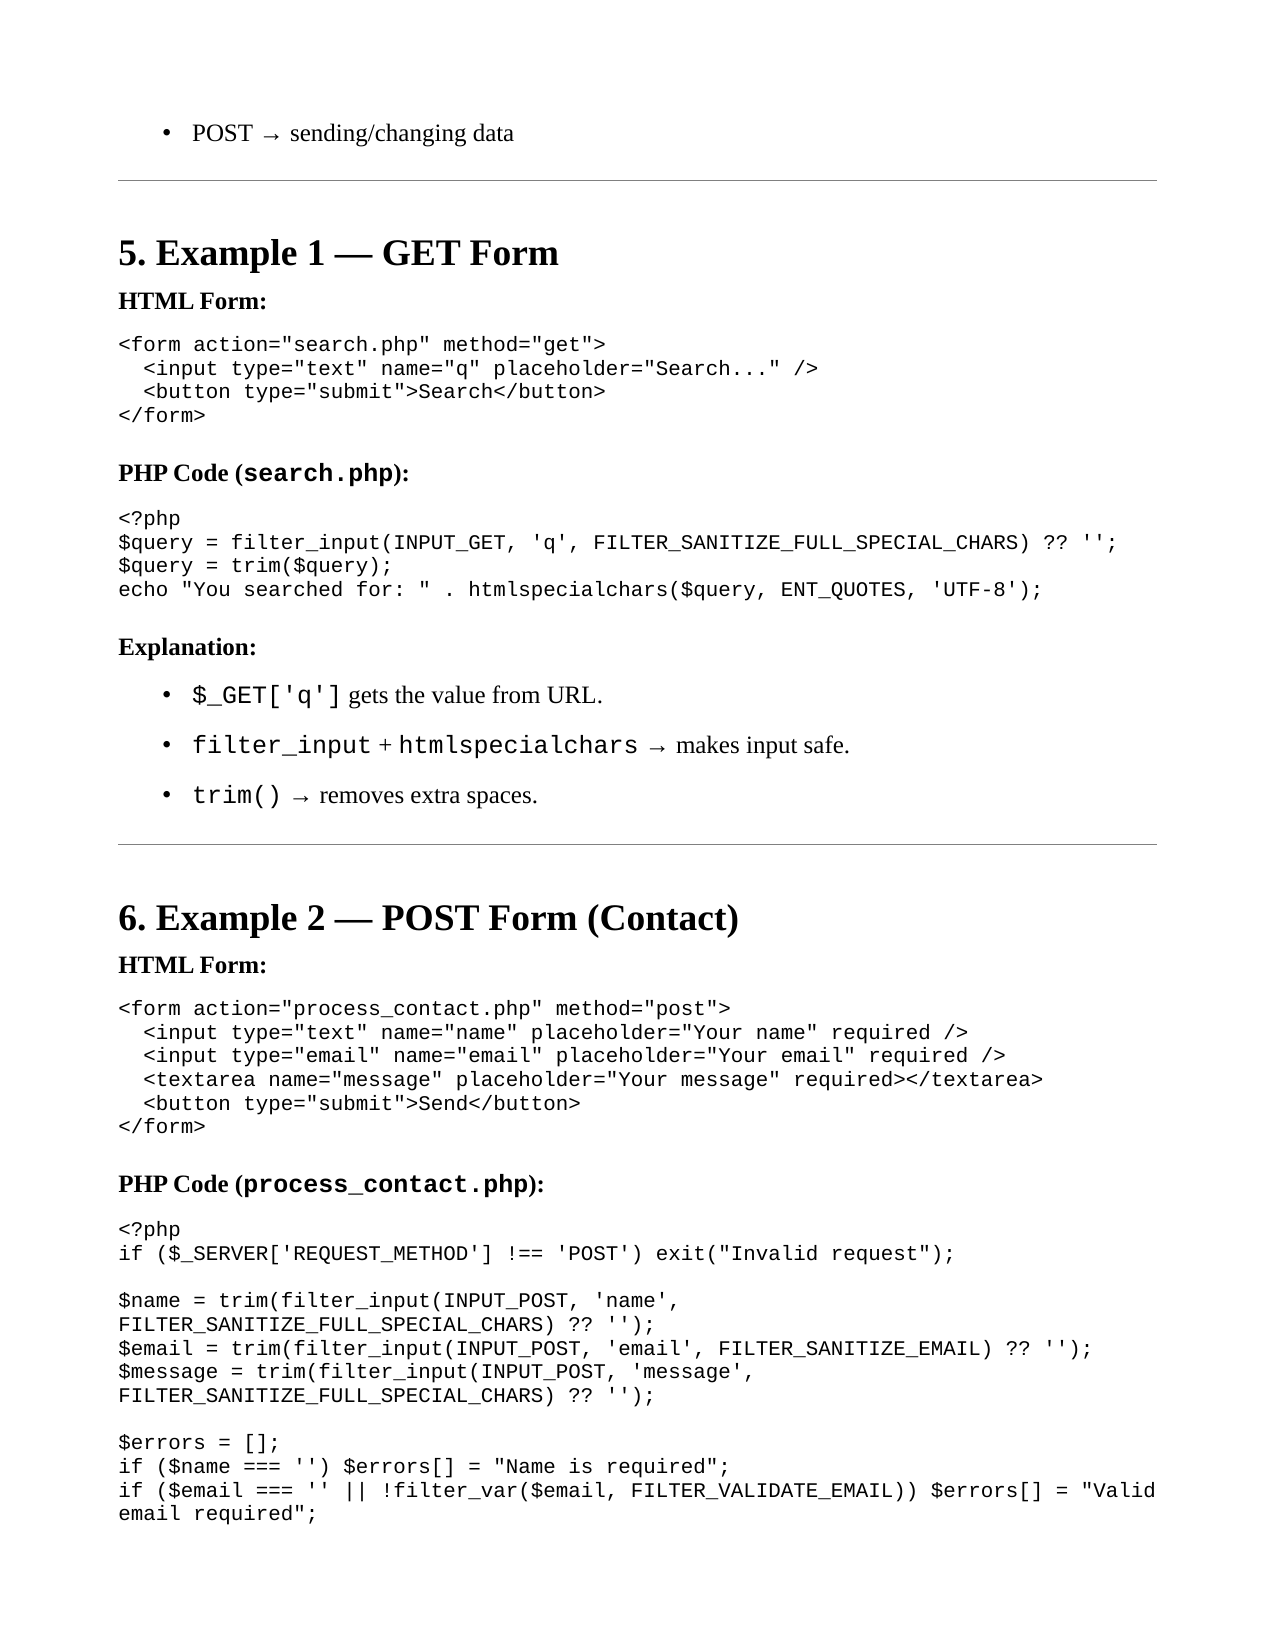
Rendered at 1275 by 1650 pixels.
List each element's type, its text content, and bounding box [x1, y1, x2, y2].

text Explanation: [118, 632, 1157, 661]
text echo "You searched for: " . htmlspecialchars($query, ENT_QUOTES, 'UTF-8'); [118, 579, 1157, 603]
text if ($name === '') $errors[] = "Name is required"; [118, 1456, 1157, 1479]
text <form action="search.php" method="get"> [118, 334, 1157, 358]
text </form> [118, 1116, 1157, 1140]
text $email = trim(filter_input(INPUT_POST, 'email', FILTER_SANITIZE_EMAIL) ?? ''); [118, 1338, 1157, 1361]
list $_GET['q'] gets the value from URL. [162, 680, 1157, 711]
text <?php [118, 1219, 1157, 1243]
text <button type="submit">Send</button> [118, 1093, 1157, 1116]
text PHP Code (process_contact.php): [118, 1169, 1157, 1200]
text <form action="process_contact.php" method="post"> [118, 998, 1157, 1022]
text <input type="text" name="q" placeholder="Search..." /> [118, 358, 1157, 381]
text <button type="submit">Search</button> [118, 381, 1157, 405]
text <?php [118, 508, 1157, 532]
text $query = trim($query); [118, 555, 1157, 579]
list trim() → removes extra spaces. [162, 780, 1157, 811]
text <textarea name="message" placeholder="Your message" required></textarea> [118, 1069, 1157, 1093]
subtitle 5. Example 1 — GET Form [118, 231, 1157, 274]
text $name = trim(filter_input(INPUT_POST, 'name', FILTER_SANITIZE_FULL_SPECIAL_CHARS) ?? ''); [118, 1290, 1157, 1338]
text <input type="text" name="name" placeholder="Your name" required /> [118, 1022, 1157, 1045]
text if ($email === '' || !filter_var($email, FILTER_VALIDATE_EMAIL)) $errors[] = "Valid email required"; [118, 1479, 1157, 1527]
text if ($_SERVER['REQUEST_METHOD'] !== 'POST') exit("Invalid request"); [118, 1243, 1157, 1267]
list POST → sending/changing data [162, 118, 1157, 147]
text HTML Form: [118, 951, 1157, 979]
text </form> [118, 405, 1157, 429]
text $query = filter_input(INPUT_GET, 'q', FILTER_SANITIZE_FULL_SPECIAL_CHARS) ?? ''; [118, 532, 1157, 555]
text $message = trim(filter_input(INPUT_POST, 'message', FILTER_SANITIZE_FULL_SPECIAL_CHARS) ?? ''); [118, 1361, 1157, 1409]
text PHP Code (search.php): [118, 458, 1157, 489]
text $errors = []; [118, 1432, 1157, 1456]
list filter_input + htmlspecialchars → makes input safe. [162, 730, 1157, 761]
text HTML Form: [118, 286, 1157, 315]
text <input type="email" name="email" placeholder="Your email" required /> [118, 1045, 1157, 1069]
subtitle 6. Example 2 — POST Form (Contact) [118, 895, 1157, 938]
